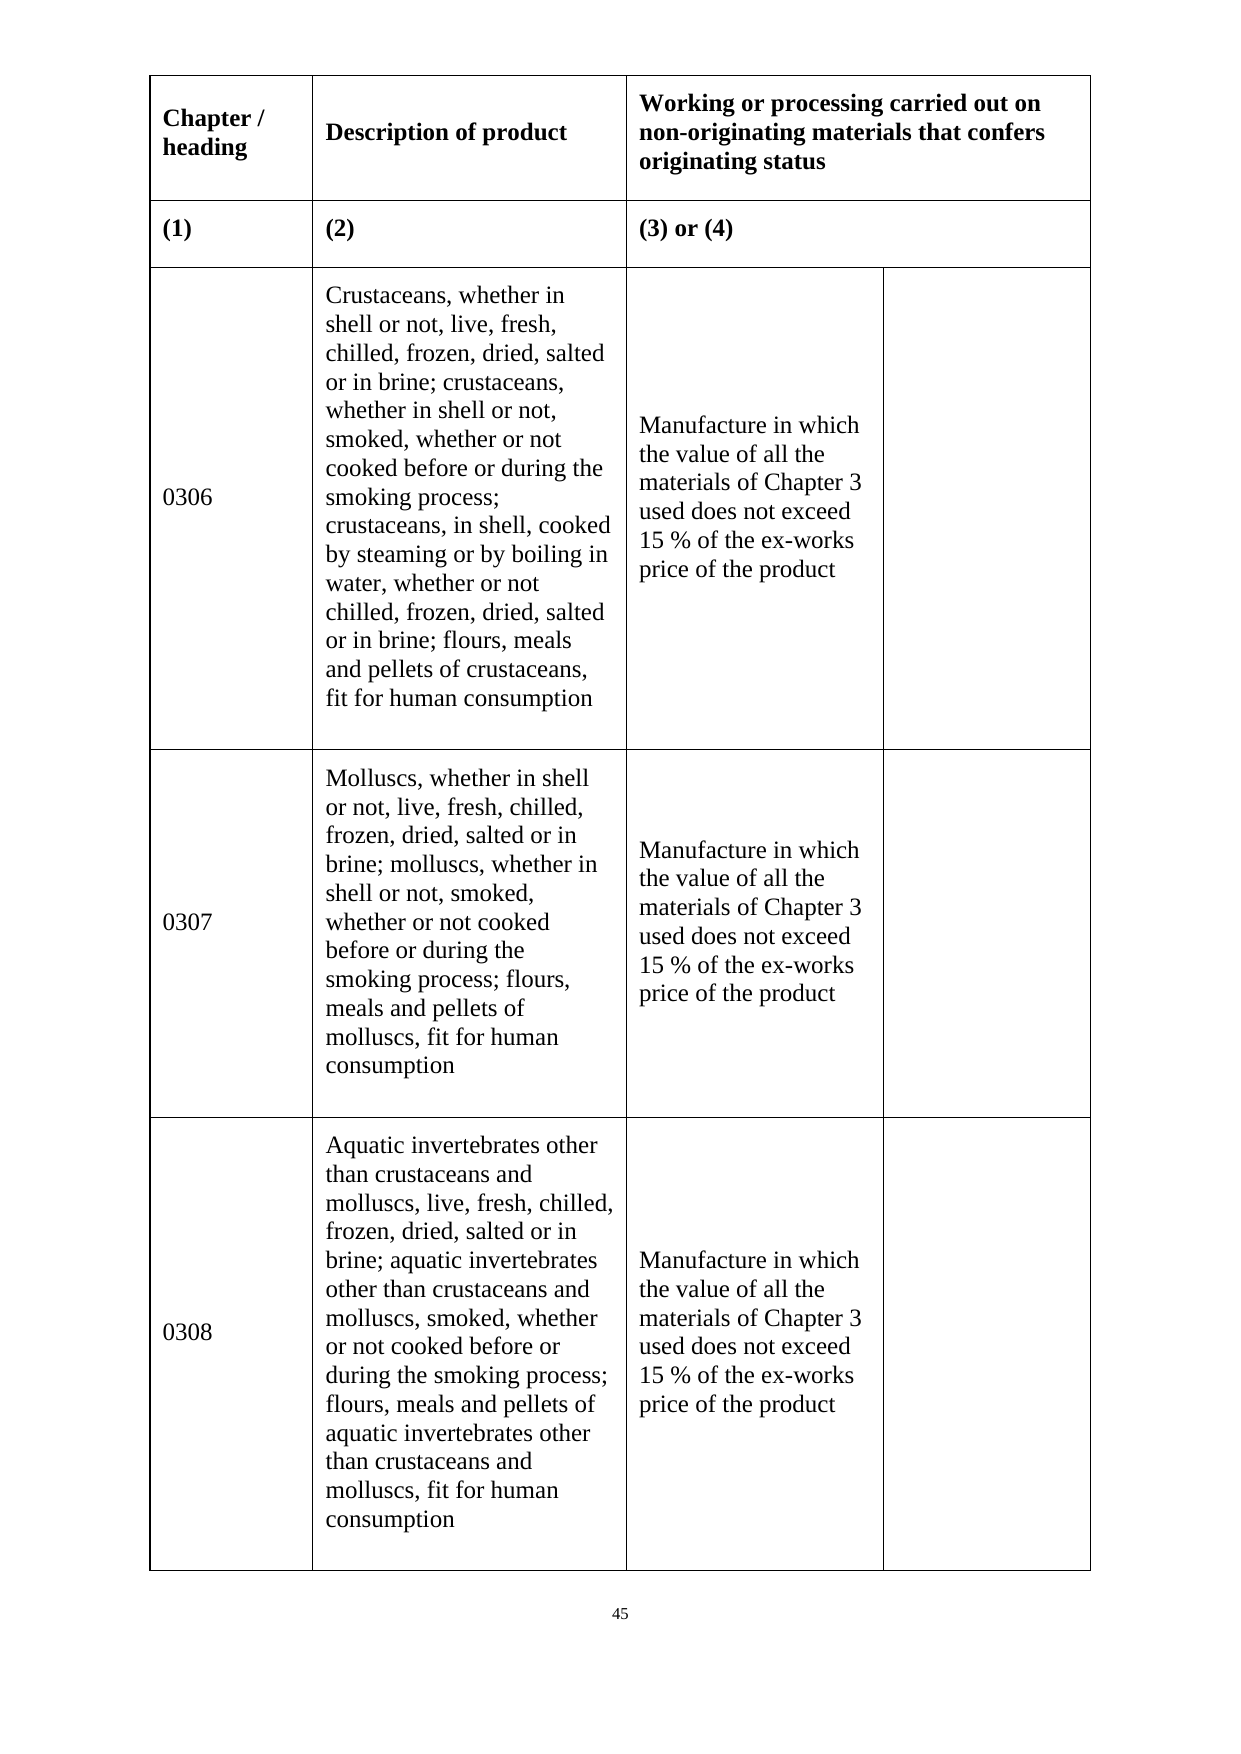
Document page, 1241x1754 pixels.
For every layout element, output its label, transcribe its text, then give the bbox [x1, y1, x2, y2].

table_cell (1) [151, 201, 312, 267]
table_header Chapter / heading [151, 76, 312, 200]
table_cell (2) [313, 201, 626, 267]
table_cell Manufacture in which the value of all the materials of Chapter 3 used does not exceed 15 % of the ex‐works price of the product [627, 1118, 883, 1570]
table_cell Crustaceans, whether in shell or not, live, fresh, chilled, frozen, dried, salted or in brine; crustaceans, whether in shell or not, smoked, whether or not cooked before or during the smoking process; crustaceans, in shell, cooked by steaming or by boiling in water, whether or not chilled, frozen, dried, salted or in brine; flours, meals and pellets of crustaceans, fit for human consumption [313, 268, 626, 749]
table_cell 0306 [151, 268, 312, 749]
table_cell (3) or (4) [627, 201, 1090, 267]
table_cell [884, 268, 1090, 749]
table_header Description of product [313, 76, 626, 200]
table_cell [884, 750, 1090, 1117]
table_cell [884, 1118, 1090, 1570]
table_cell Molluscs, whether in shell or not, live, fresh, chilled, frozen, dried, salted or in brine; molluscs, whether in shell or not, smoked, whether or not cooked before or during the smoking process; flours, meals and pellets of molluscs, fit for human consumption [313, 750, 626, 1117]
table_cell 0307 [151, 750, 312, 1117]
table_cell Manufacture in which the value of all the materials of Chapter 3 used does not exceed 15 % of the ex‐works price of the product [627, 750, 883, 1117]
table_cell Aquatic invertebrates other than crustaceans and molluscs, live, fresh, chilled, frozen, dried, salted or in brine; aquatic invertebrates other than crustaceans and molluscs, smoked, whether or not cooked before or during the smoking process; flours, meals and pellets of aquatic invertebrates other than crustaceans and molluscs, fit for human consumption [313, 1118, 626, 1570]
table_header Working or processing carried out on non‐originating materials that confers originating status [627, 76, 1090, 200]
table_cell 0308 [151, 1118, 312, 1570]
table_cell Manufacture in which the value of all the materials of Chapter 3 used does not exceed 15 % of the ex‐works price of the product [627, 268, 883, 749]
